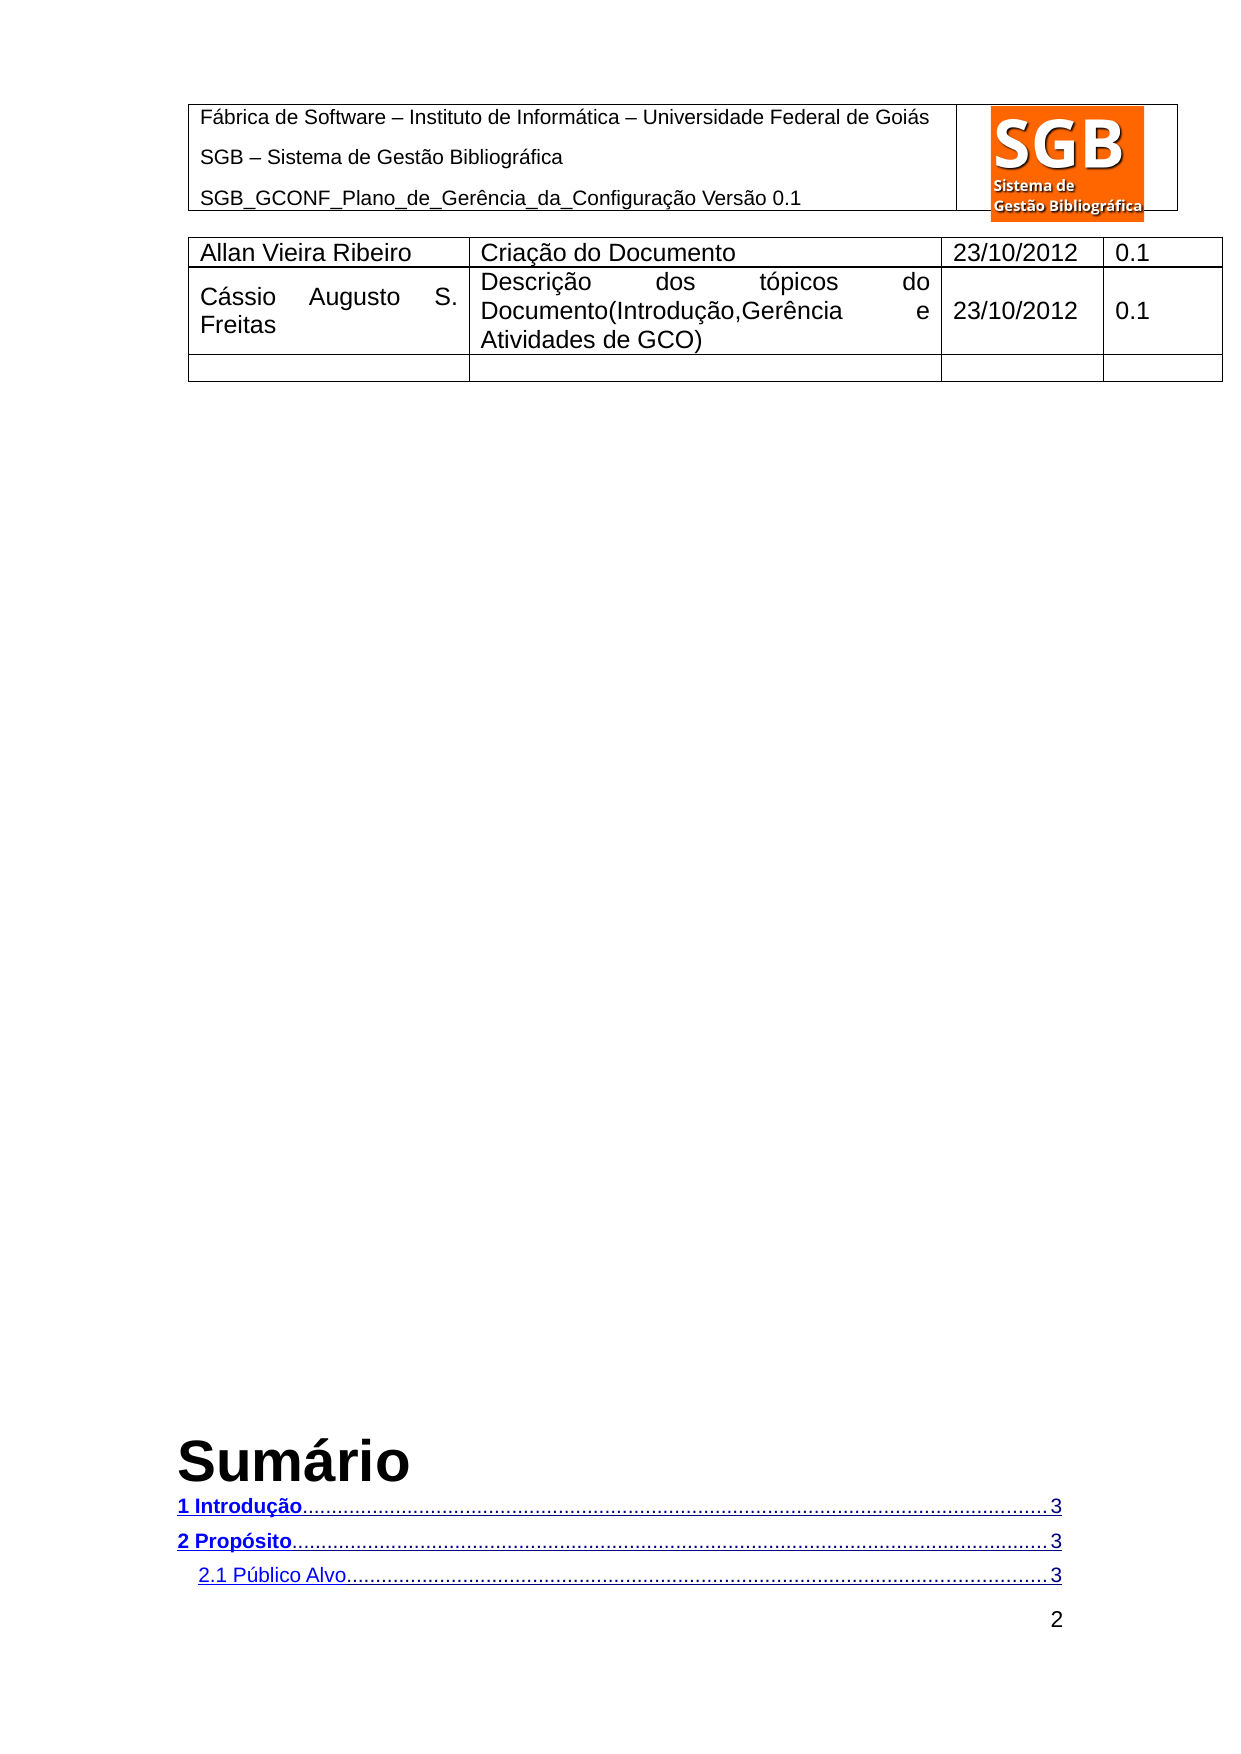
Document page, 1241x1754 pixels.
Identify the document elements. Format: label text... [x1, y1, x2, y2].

table_cell Criação do Documento [470, 238, 941, 266]
table_cell Allan Vieira Ribeiro [189, 238, 469, 266]
text 2 Propósito 3 [177, 1529, 1063, 1553]
text 1 Introdução 3 [177, 1494, 1063, 1518]
text Sumário [177, 1427, 1063, 1494]
table_cell 23/10/2012 [942, 238, 1103, 266]
table_cell [470, 355, 941, 381]
table_cell Cássio Augusto S. Freitas [189, 268, 469, 354]
table_cell [189, 355, 469, 381]
table_cell 0.1 [1104, 268, 1222, 354]
text 2.1 Público Alvo 3 [198, 1563, 1063, 1587]
table_cell 23/10/2012 [942, 268, 1103, 354]
table_cell Descrição dos tópicos do Documento(Introdução,Gerência e Atividades de GCO) [470, 268, 941, 354]
table_cell [942, 355, 1103, 381]
table_cell 0.1 [1104, 238, 1222, 266]
table_cell [1104, 355, 1222, 381]
